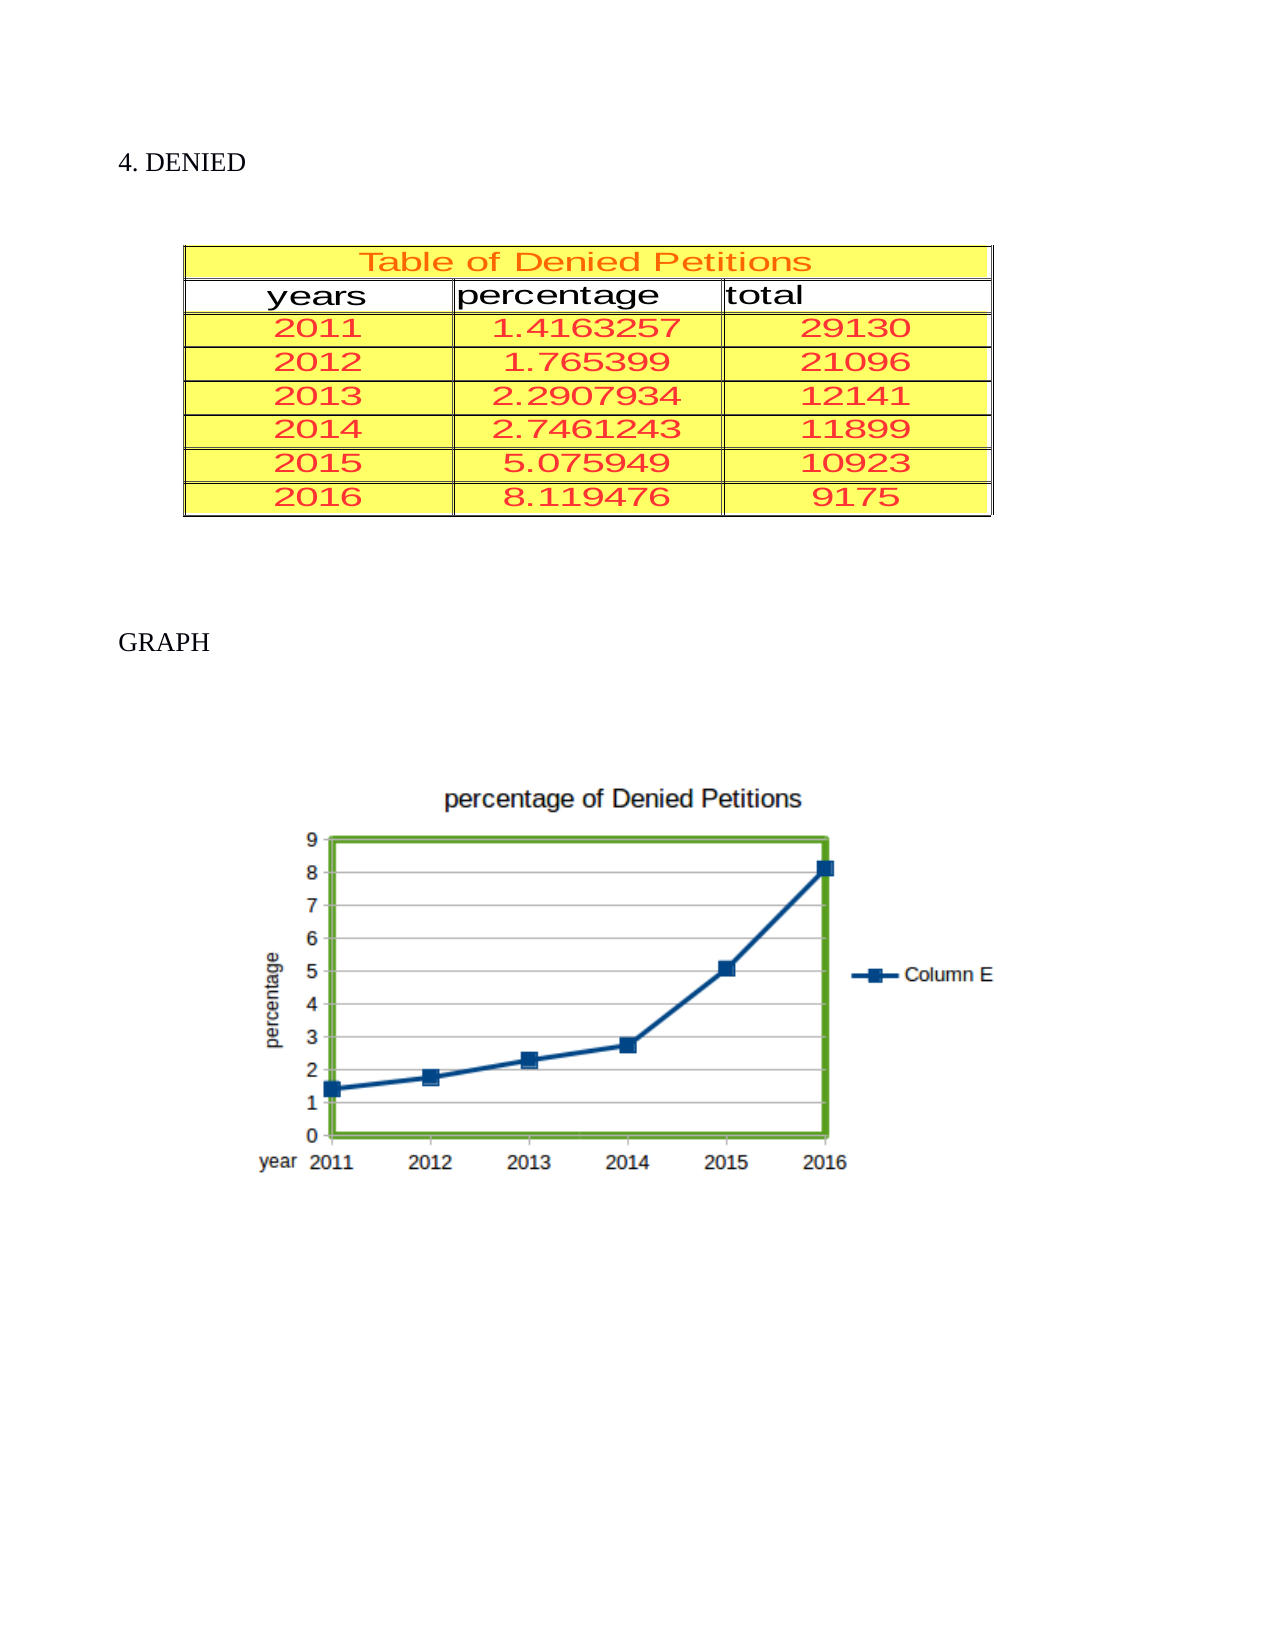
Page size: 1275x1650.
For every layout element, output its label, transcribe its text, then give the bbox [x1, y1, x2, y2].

text 4. DENIED [118, 146, 1157, 177]
text GRAPH [118, 626, 1157, 657]
picture [233, 767, 1077, 1182]
